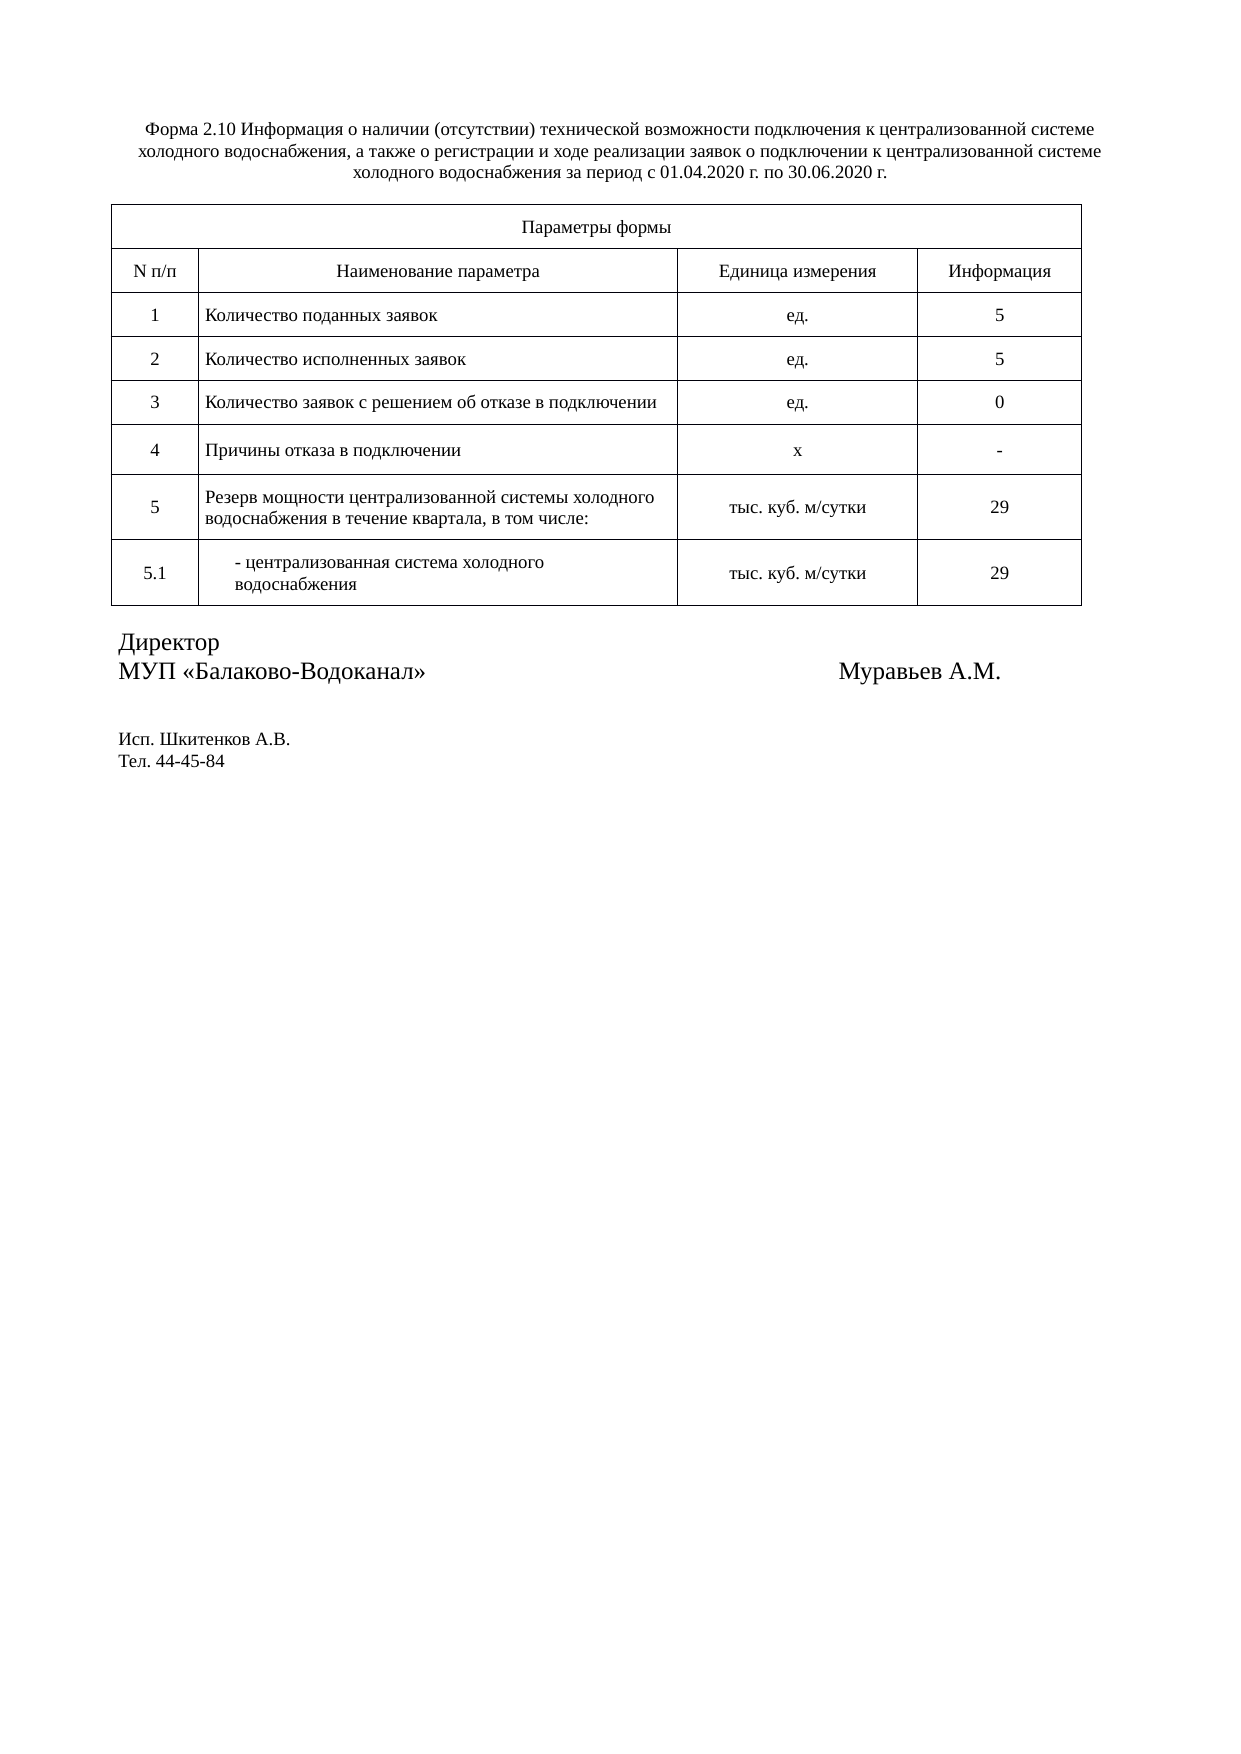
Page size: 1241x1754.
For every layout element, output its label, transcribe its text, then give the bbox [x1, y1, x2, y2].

table_cell 5 [112, 475, 198, 539]
table_cell - централизованная система холодного водоснабжения [199, 540, 677, 605]
text Тел. 44-45-84 [118, 749, 1033, 771]
table_cell ед. [678, 381, 917, 424]
text МУП «Балаково-Водоканал» Муравьев А.М. [118, 656, 1033, 685]
table_cell N п/п [112, 249, 198, 292]
table_cell Количество поданных заявок [199, 293, 677, 336]
text Директор [118, 627, 1033, 656]
table_header Параметры формы [112, 205, 1081, 248]
text Исп. Шкитенков А.В. [118, 728, 1033, 749]
table_cell x [678, 425, 917, 474]
table_cell Причины отказа в подключении [199, 425, 677, 474]
table_cell Количество исполненных заявок [199, 337, 677, 380]
table_cell 1 [112, 293, 198, 336]
table_cell 2 [112, 337, 198, 380]
table_cell 5 [918, 293, 1081, 336]
table_cell 5 [918, 337, 1081, 380]
text Форма 2.10 Информация о наличии (отсутствии) технической возможности подключения к централизованной системе холодного водоснабжения, а также о регистрации и ходе реализации заявок о подключении к централизованной системе холодного водоснабжения за период с 01.04.2020 г. по 30.06.2020 г. [118, 118, 1122, 183]
table_cell Количество заявок с решением об отказе в подключении [199, 381, 677, 424]
table_cell 29 [918, 475, 1081, 539]
table_cell 29 [918, 540, 1081, 605]
table_cell 0 [918, 381, 1081, 424]
table_cell - [918, 425, 1081, 474]
table_cell Резерв мощности централизованной системы холодного водоснабжения в течение квартала, в том числе: [199, 475, 677, 539]
table_cell тыс. куб. м/сутки [678, 475, 917, 539]
table_cell ед. [678, 337, 917, 380]
table_cell Информация [918, 249, 1081, 292]
table_cell 3 [112, 381, 198, 424]
table_cell 5.1 [112, 540, 198, 605]
table_cell ед. [678, 293, 917, 336]
table_cell 4 [112, 425, 198, 474]
table_cell Единица измерения [678, 249, 917, 292]
table_cell Наименование параметра [199, 249, 677, 292]
table_cell тыс. куб. м/сутки [678, 540, 917, 605]
